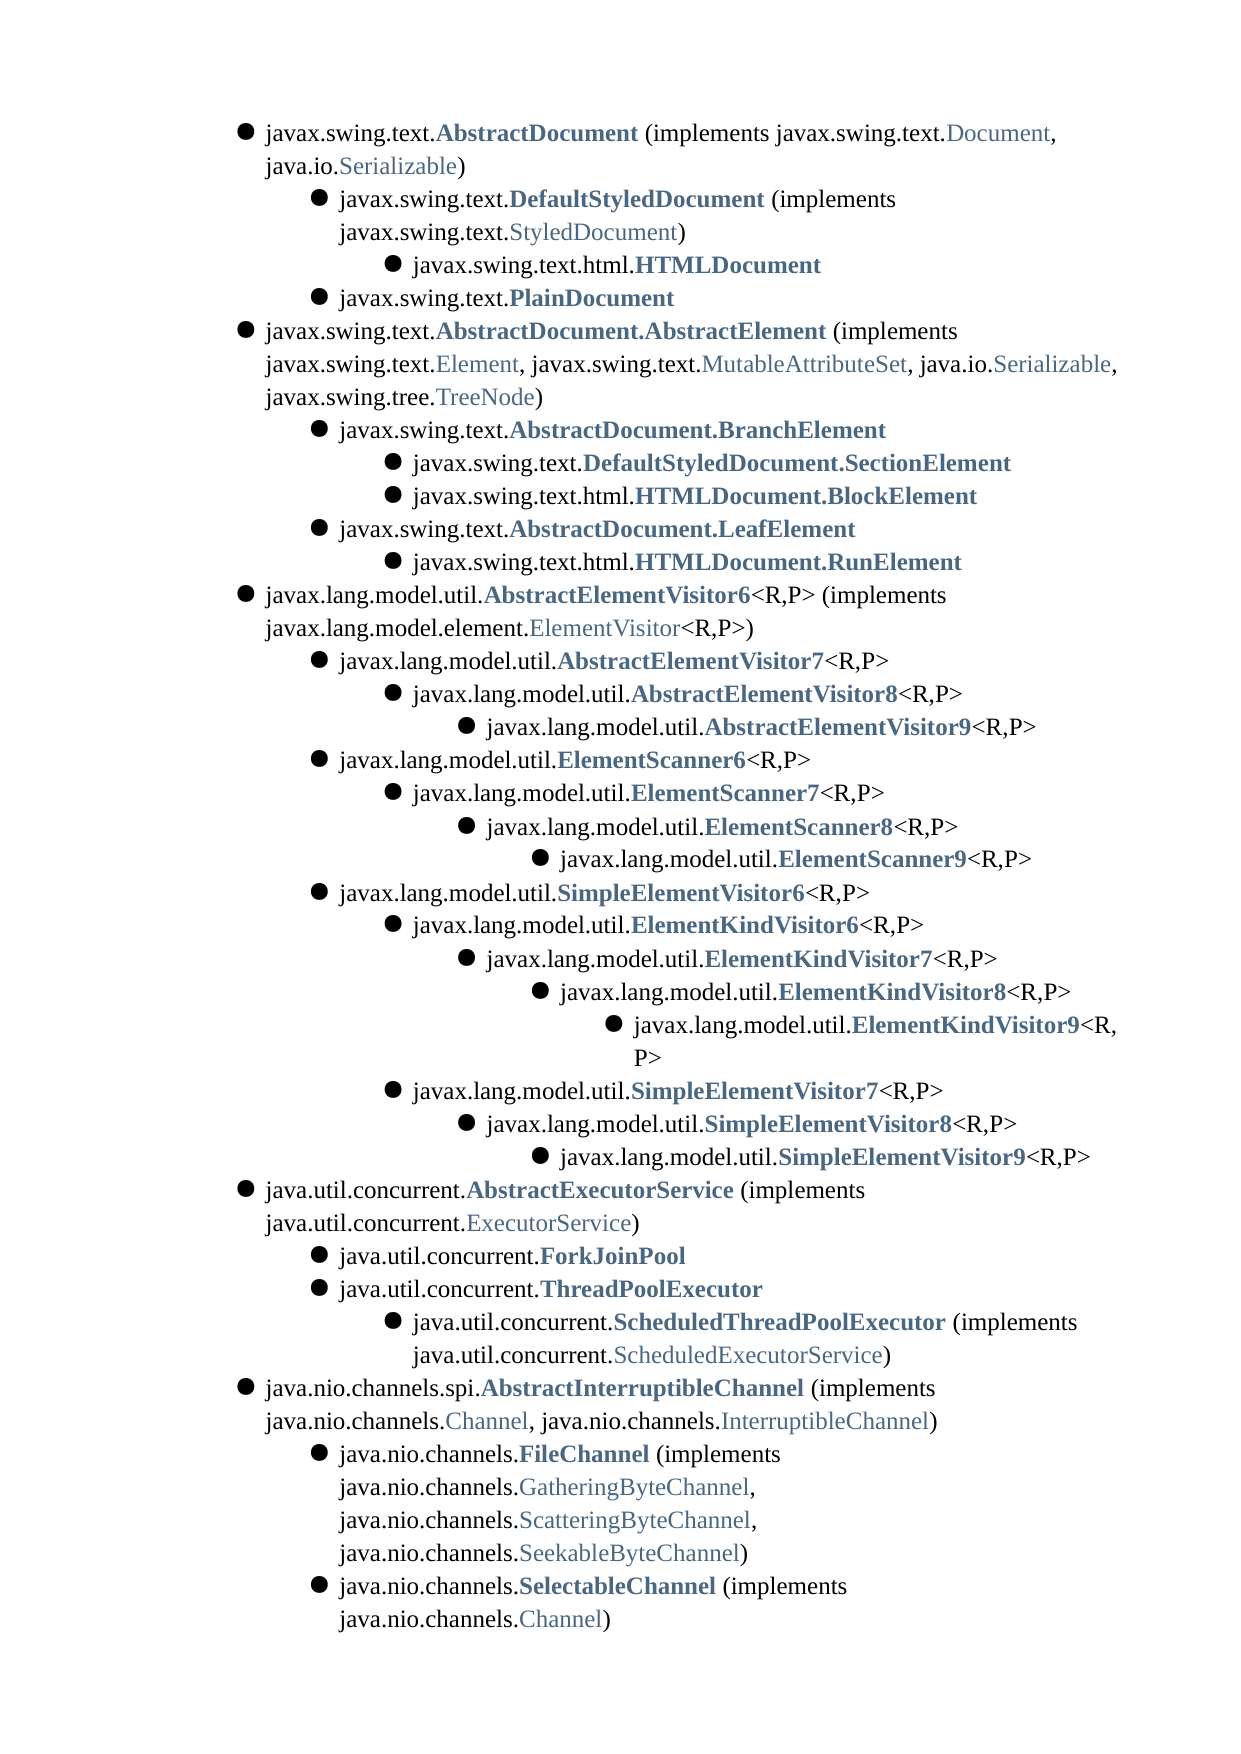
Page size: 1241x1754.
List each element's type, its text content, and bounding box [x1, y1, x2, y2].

list javax.lang.model.util.ElementScanner9<R,​P> [531, 844, 1122, 873]
list javax.lang.model.util.ElementKindVisitor8<R,​P> [531, 977, 1122, 1005]
list java.util.concurrent.ThreadPoolExecutor [309, 1274, 1122, 1303]
list javax.swing.text.AbstractDocument.BranchElement [309, 415, 1122, 444]
list javax.lang.model.util.SimpleElementVisitor6<R,​P> [309, 878, 1122, 906]
list javax.lang.model.util.ElementScanner7<R,​P> [383, 778, 1122, 807]
list java.nio.channels.FileChannel (implements java.nio.channels.GatheringByteChannel, java.nio.channels.ScatteringByteChannel, java.nio.channels.SeekableByteChannel) [309, 1439, 1122, 1567]
list javax.lang.model.util.SimpleElementVisitor7<R,​P> [383, 1076, 1122, 1104]
list java.util.concurrent.ScheduledThreadPoolExecutor (implements java.util.concurrent.ScheduledExecutorService) [383, 1307, 1122, 1369]
list javax.swing.text.DefaultStyledDocument (implements javax.swing.text.StyledDocument) [309, 184, 1122, 246]
list java.nio.channels.spi.AbstractInterruptibleChannel (implements java.nio.channels.Channel, java.nio.channels.InterruptibleChannel) [236, 1373, 1122, 1435]
list javax.swing.text.html.HTMLDocument.BlockElement [383, 481, 1122, 510]
list javax.lang.model.util.AbstractElementVisitor9<R,​P> [457, 712, 1122, 741]
list javax.lang.model.util.SimpleElementVisitor9<R,​P> [531, 1142, 1122, 1171]
list javax.lang.model.util.AbstractElementVisitor8<R,​P> [383, 679, 1122, 708]
list javax.lang.model.util.ElementScanner6<R,​P> [309, 746, 1122, 774]
list javax.lang.model.util.ElementKindVisitor6<R,​P> [383, 911, 1122, 939]
list javax.swing.text.html.HTMLDocument [383, 250, 1122, 279]
list javax.swing.text.DefaultStyledDocument.SectionElement [383, 448, 1122, 477]
list javax.lang.model.util.SimpleElementVisitor8<R,​P> [457, 1109, 1122, 1137]
list javax.lang.model.util.ElementKindVisitor7<R,​P> [457, 944, 1122, 972]
list java.nio.channels.SelectableChannel (implements java.nio.channels.Channel) [309, 1571, 1122, 1633]
list javax.swing.text.AbstractDocument.AbstractElement (implements javax.swing.text.Element, javax.swing.text.MutableAttributeSet, java.io.Serializable, javax.swing.tree.TreeNode) [236, 316, 1122, 411]
list javax.lang.model.util.AbstractElementVisitor7<R,​P> [309, 646, 1122, 675]
list java.util.concurrent.AbstractExecutorService (implements java.util.concurrent.ExecutorService) [236, 1175, 1122, 1237]
list javax.swing.text.html.HTMLDocument.RunElement [383, 547, 1122, 576]
list javax.lang.model.util.ElementKindVisitor9<R,​P> [604, 1010, 1122, 1071]
list javax.lang.model.util.AbstractElementVisitor6<R,​P> (implements javax.lang.model.element.ElementVisitor<R,​P>) [236, 580, 1122, 642]
list javax.swing.text.PlainDocument [309, 283, 1122, 312]
list javax.swing.text.AbstractDocument.LeafElement [309, 514, 1122, 543]
list java.util.concurrent.ForkJoinPool [309, 1241, 1122, 1269]
list javax.lang.model.util.ElementScanner8<R,​P> [457, 812, 1122, 840]
list javax.swing.text.AbstractDocument (implements javax.swing.text.Document, java.io.Serializable) [236, 118, 1122, 180]
